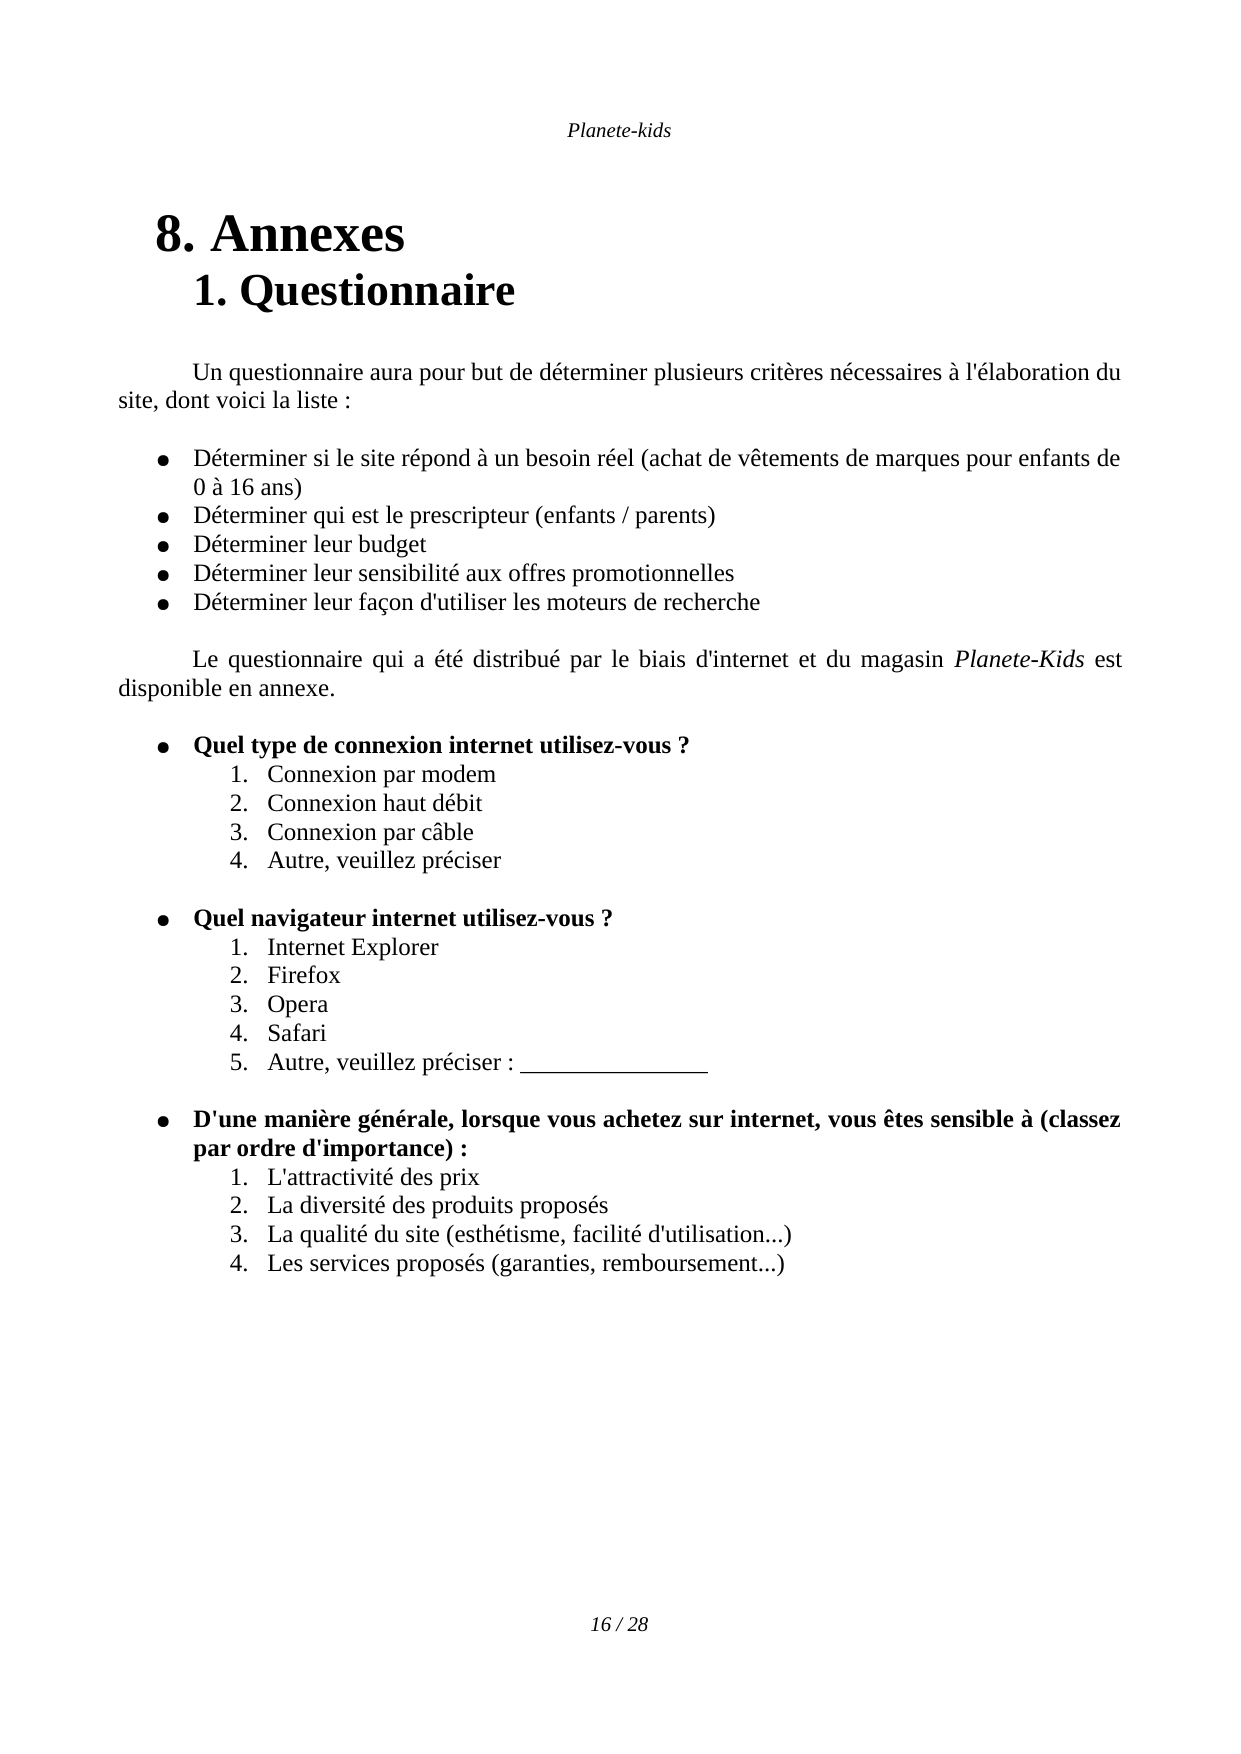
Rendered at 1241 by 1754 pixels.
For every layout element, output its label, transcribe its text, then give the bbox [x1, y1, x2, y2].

list Safari [229, 1018, 1122, 1047]
list L'attractivité des prix [229, 1162, 1122, 1190]
subtitle Annexes [156, 200, 1122, 263]
list Firefox [229, 960, 1122, 989]
list Connexion par modem [229, 759, 1122, 788]
list Déterminer si le site répond à un besoin réel (achat de vêtements de marques pour enfants de 0 à 16 ans) [156, 443, 1122, 500]
list Quel navigateur internet utilisez-vous ? [156, 903, 1122, 932]
list Quel type de connexion internet utilisez-vous ? [156, 730, 1122, 759]
list Autre, veuillez préciser : _______________ [229, 1047, 1122, 1075]
list La diversité des produits proposés [229, 1190, 1122, 1219]
list Connexion haut débit [229, 788, 1122, 817]
list Déterminer leur sensibilité aux offres promotionnelles [156, 558, 1122, 587]
list Déterminer leur façon d'utiliser les moteurs de recherche [156, 587, 1122, 615]
list La qualité du site (esthétisme, facilité d'utilisation...) [229, 1219, 1122, 1248]
text Un questionnaire aura pour but de déterminer plusieurs critères nécessaires à l'élaboration du site, dont voici la liste : [118, 357, 1122, 414]
text Le questionnaire qui a été distribué par le biais d'internet et du magasin Planete-Kids est disponible en annexe. [118, 644, 1122, 702]
subtitle Questionnaire [193, 263, 1122, 315]
list Internet Explorer [229, 932, 1122, 960]
list Les services proposés (garanties, remboursement...) [229, 1248, 1122, 1277]
list Autre, veuillez préciser [229, 845, 1122, 874]
list Déterminer qui est le prescripteur (enfants / parents) [156, 500, 1122, 529]
list D'une manière générale, lorsque vous achetez sur internet, vous êtes sensible à (classez par ordre d'importance) : [156, 1104, 1122, 1162]
list Opera [229, 989, 1122, 1018]
list Déterminer leur budget [156, 529, 1122, 558]
list Connexion par câble [229, 817, 1122, 845]
